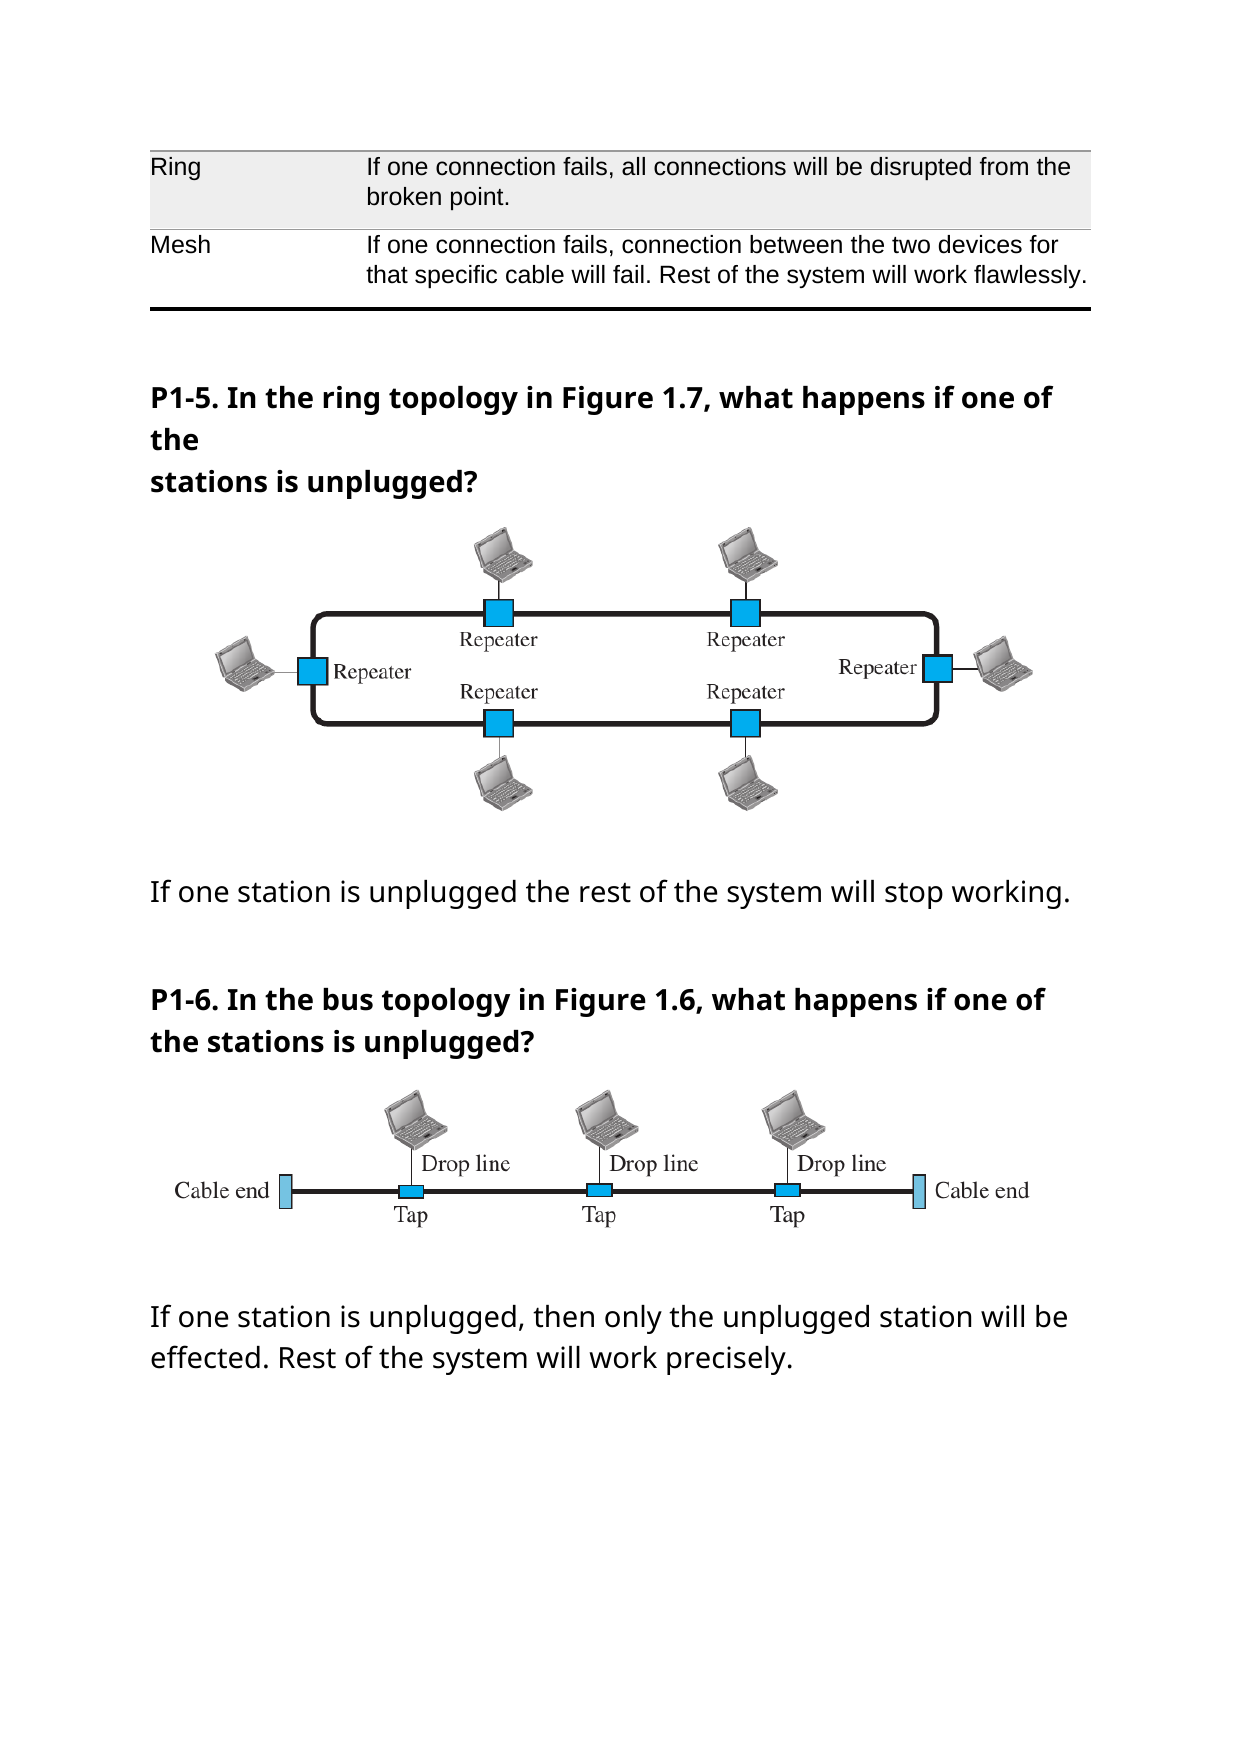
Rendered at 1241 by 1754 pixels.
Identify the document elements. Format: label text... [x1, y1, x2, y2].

table_cell Ring [150, 152, 366, 228]
picture [150, 1062, 1091, 1240]
text If one station is unplugged the rest of the system will stop working. [150, 871, 1091, 911]
table_cell If one connection fails, all connections will be disrupted from the broken point. [366, 152, 1091, 228]
picture [150, 502, 1091, 816]
table_cell Mesh [150, 230, 366, 307]
subtitle P1-6. In the bus topology in Figure 1.6, what happens if one of the stations is unplugged? [150, 938, 1091, 1061]
table_cell If one connection fails, connection between the two devices for that specific cable will fail. Rest of the system will work flawlessly. [366, 230, 1091, 307]
text If one station is unplugged, then only the unplugged station will be effected. Rest of the system will work precisely. [150, 1296, 1091, 1377]
subtitle P1-5. In the ring topology in Figure 1.7, what happens if one of the stations is unplugged? [150, 336, 1091, 501]
